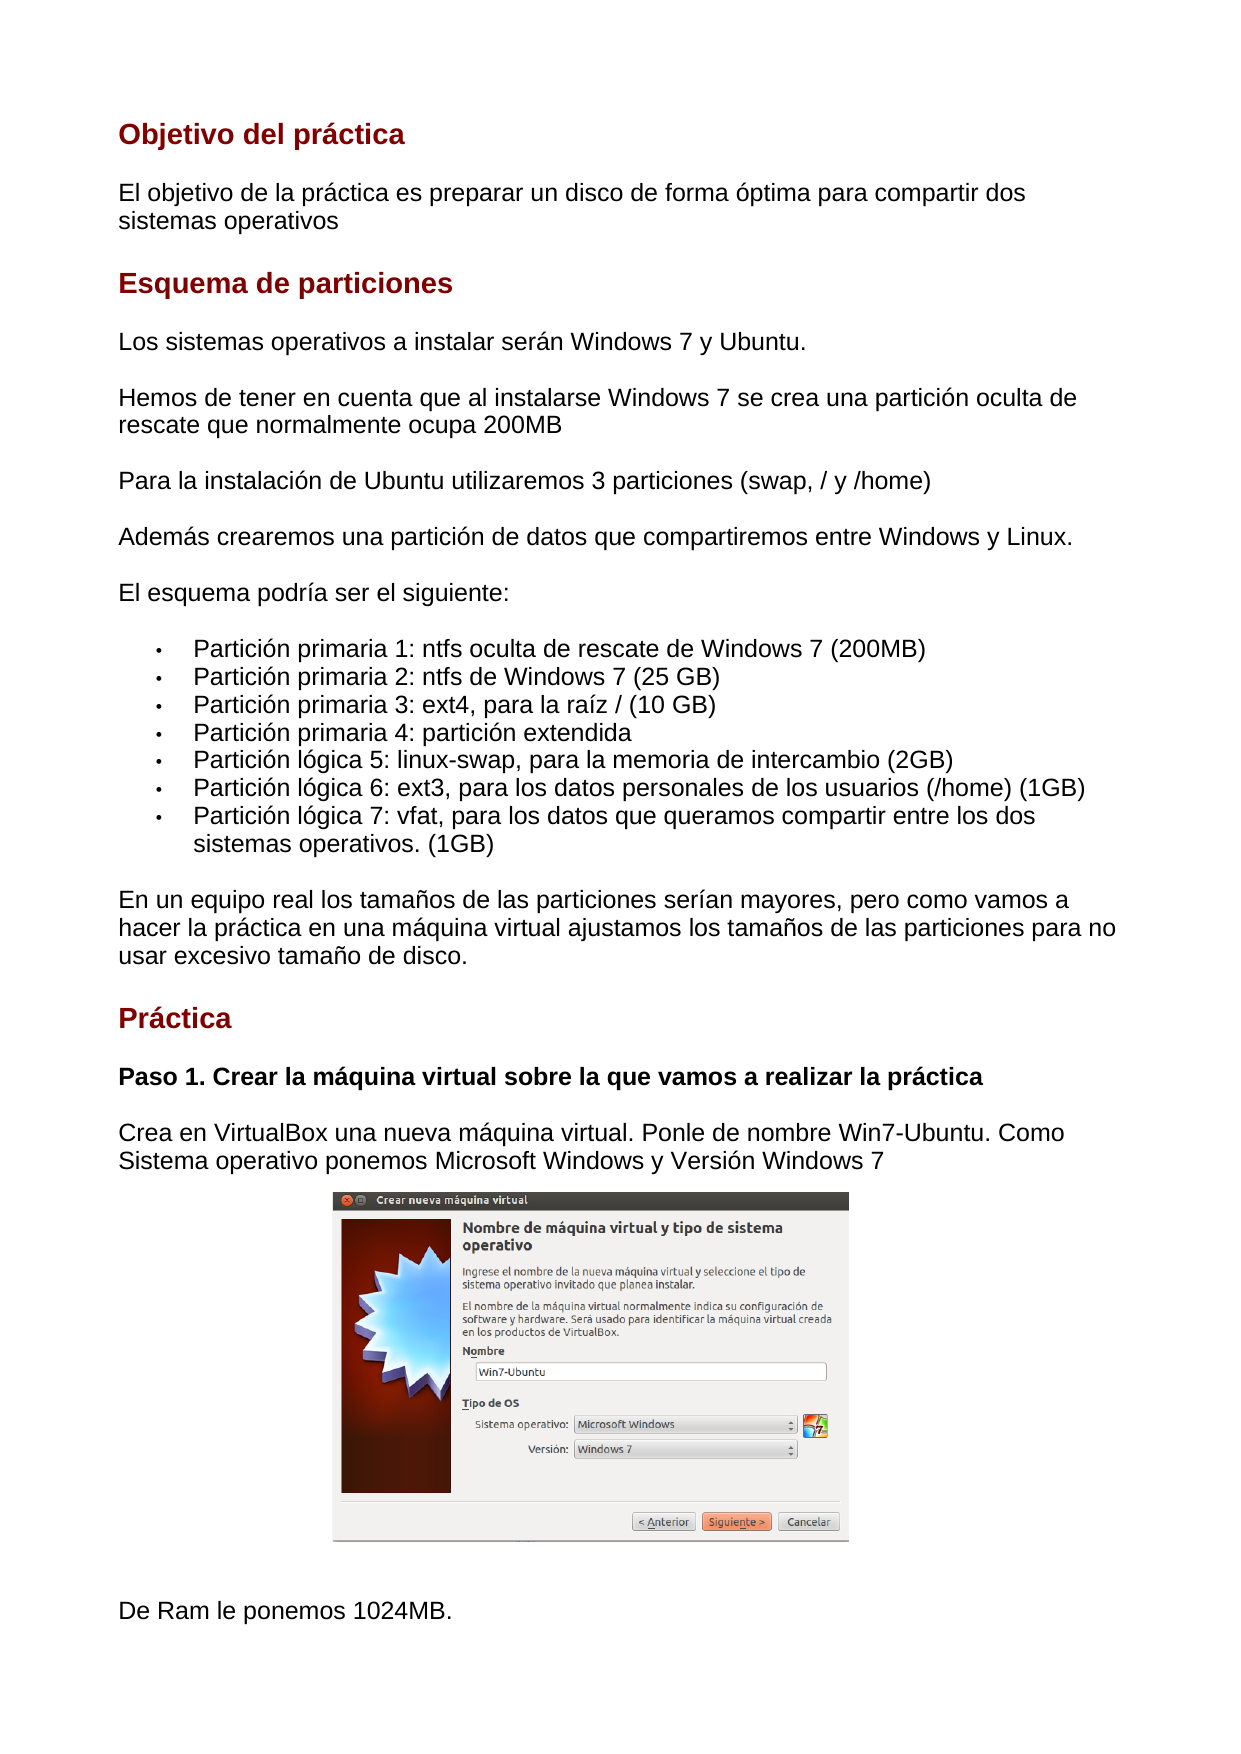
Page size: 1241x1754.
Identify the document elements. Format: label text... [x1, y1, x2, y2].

text Práctica [118, 1002, 1122, 1035]
picture [332, 1192, 849, 1542]
text Objetivo del práctica [118, 118, 1122, 151]
text Esquema de particiones [118, 267, 1122, 300]
list Partición primaria 2: ntfs de Windows 7 (25 GB) [156, 663, 1122, 691]
text Hemos de tener en cuenta que al instalarse Windows 7 se crea una partición oculta de rescate que normalmente ocupa 200MB [118, 383, 1122, 439]
text Además crearemos una partición de datos que compartiremos entre Windows y Linux. [118, 523, 1122, 551]
text Crea en VirtualBox una nueva máquina virtual. Ponle de nombre Win7-Ubuntu. Como Sistema operativo ponemos Microsoft Windows y Versión Windows 7 [118, 1119, 1122, 1174]
list Partición primaria 3: ext4, para la raíz / (10 GB) [156, 691, 1122, 718]
list Partición lógica 5: linux-swap, para la memoria de intercambio (2GB) [156, 746, 1122, 774]
text En un equipo real los tamaños de las particiones serían mayores, pero como vamos a hacer la práctica en una máquina virtual ajustamos los tamaños de las particiones para no usar excesivo tamaño de disco. [118, 886, 1122, 970]
text Los sistemas operativos a instalar serán Windows 7 y Ubuntu. [118, 328, 1122, 356]
list Partición primaria 1: ntfs oculta de rescate de Windows 7 (200MB) [156, 635, 1122, 663]
text Para la instalación de Ubuntu utilizaremos 3 particiones (swap, / y /home) [118, 467, 1122, 495]
text De Ram le ponemos 1024MB. [118, 1597, 1122, 1625]
text Paso 1. Crear la máquina virtual sobre la que vamos a realizar la práctica [118, 1063, 1122, 1091]
list Partición primaria 4: partición extendida [156, 718, 1122, 746]
list Partición lógica 6: ext3, para los datos personales de los usuarios (/home) (1GB) [156, 774, 1122, 802]
text El objetivo de la práctica es preparar un disco de forma óptima para compartir dos sistemas operativos [118, 179, 1122, 234]
text El esquema podría ser el siguiente: [118, 579, 1122, 607]
list Partición lógica 7: vfat, para los datos que queramos compartir entre los dos sistemas operativos. (1GB) [156, 802, 1122, 858]
